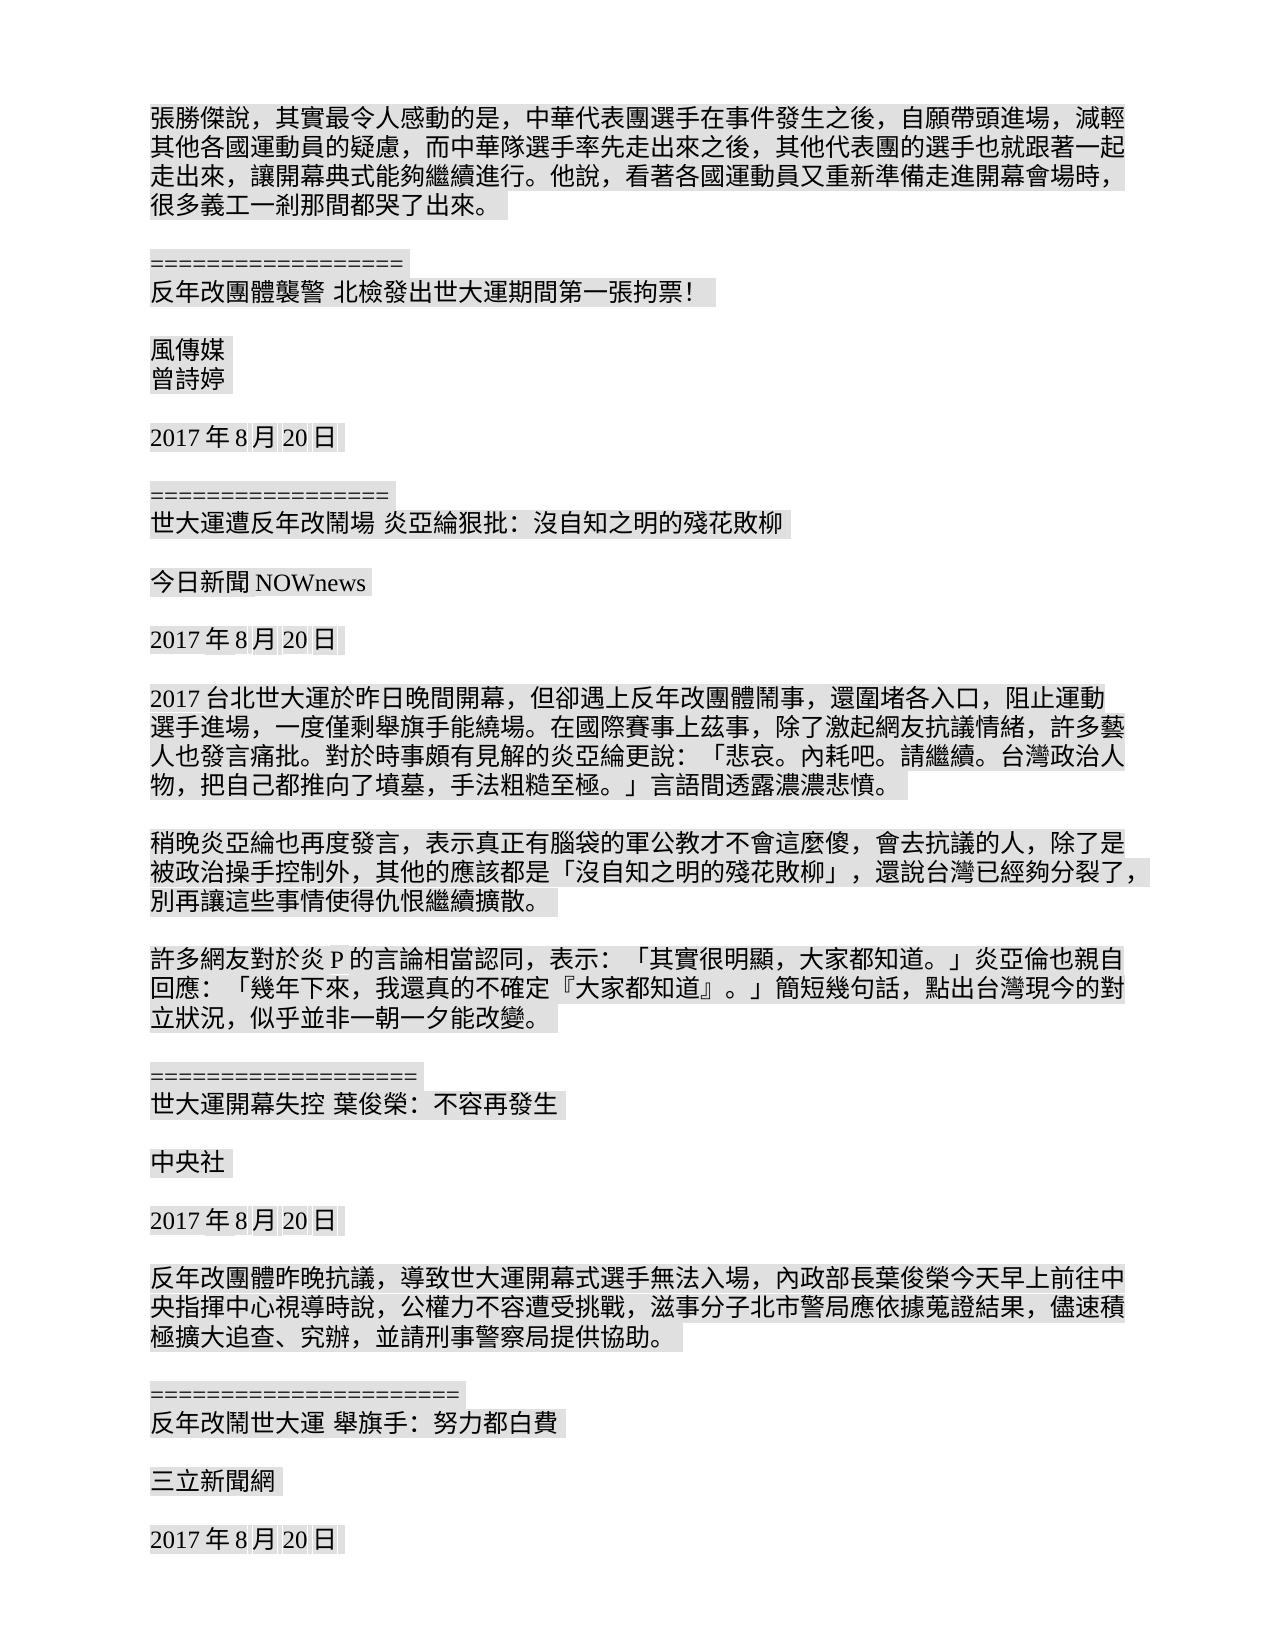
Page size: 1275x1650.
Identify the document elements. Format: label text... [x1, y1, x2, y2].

text (又續) 隨手剪幾則報導，你看全是這一類：一方面大力抹黑，一方面表示 "我們台灣人" 好勇敢，不會被 "他們中國人" 打敗，一方面又來一堆所謂 "網友說"，然後再撒各種溫情溫馨的勇敢淚水，接著各方名人藝人一定也會跳出來 "仗義執言"，呼籲大家珍惜民主！最後當然就是展現政府保護台灣人民的決心，務必要把一干暴徒繩之以法，加以嚴懲，絕不寬貸。政府保護民眾、展現台灣的決心不容挑戰，全世界都在看！ 半個多世紀年來，不管怎麼改朝換代，不管規模大小，玩的全是這一套。 我當然不是說執政者或主辦單位應該盡量讓大家來抗議這樣一場運動會，而是說，法律該怎麼執行就怎麼執行，秩序該怎麼維護就怎麼維護，但你不能在道德評價與法律執行上卻有兩套截然不同的標準：只要顏色對了就是天下至善至美，顏色不對就是邪惡反動；顏色對了，再怎麼荒唐囂張，再怎麼重大違法，竟然統統無罪，而且還載入史冊高聲讚美，顏色不對就嚴加查辦，硬是要入人於罪。 陳真2017. 08. 20. ==================== 世大運開幕遇抗議 他帶百人組人牆保護運動員 Yahoo奇摩新聞 2017年8月20日 反年改團體昨晚在世大運開幕典禮外抗議，並投擲煙霧罐，造成運動員進場遭到延誤，開幕典禮也因此受到拖延。 從北投國小借調到體育局的張勝傑，在抗議當下就在現場，他今天在受訪時說，當時看到抗議的情形，幾乎就快要哭出來，因為感覺一切的努力，就幾乎要因此而瓦解。不過張勝傑仍然強忍即將奪眶而出的淚水，第一時間就帶著百餘名公務人員與志工，在運動員與反年改團體間，拉出一道人牆，保護運動員。 張勝傑說，抗議的當下，有許多外國運動員感到擔心，為了讓他們安心，雖然警方已經排出第一道人牆，阻隔反年改團體，但他仍然決定與其他同仁肩搭著肩，再拉出一道人牆，確保其他運動員的安全。 由於反年改團體也投擲了煙霧罐，張勝傑也毫不猶豫的衝了出去，將煙霧罐拿走，避免再造成運動員的擔心。 張勝傑說，其實最令人感動的是，中華代表團選手在事件發生之後，自願帶頭進場，減輕其他各國運動員的疑慮，而中華隊選手率先走出來之後，其他代表團的選手也就跟著一起走出來，讓開幕典式能夠繼續進行。他說，看著各國運動員又重新準備走進開幕會場時，很多義工一剎那間都哭了出來。 ================== 反年改團體襲警 北檢發出世大運期間第一張拘票！ 風傳媒 曾詩婷 2017年8月20日 ================= 世大運遭反年改鬧場 炎亞綸狠批：沒自知之明的殘花敗柳 今日新聞NOWnews 2017年8月20日 2017台北世大運於昨日晚間開幕，但卻遇上反年改團體鬧事，還圍堵各入口，阻止運動選手進場，一度僅剩舉旗手能繞場。在國際賽事上茲事，除了激起網友抗議情緒，許多藝人也發言痛批。對於時事頗有見解的炎亞綸更說：「悲哀。內耗吧。請繼續。台灣政治人物，把自己都推向了墳墓，手法粗糙至極。」言語間透露濃濃悲憤。 稍晚炎亞綸也再度發言，表示真正有腦袋的軍公教才不會這麼傻，會去抗議的人，除了是被政治操手控制外，其他的應該都是「沒自知之明的殘花敗柳」，還說台灣已經夠分裂了，別再讓這些事情使得仇恨繼續擴散。 許多網友對於炎P的言論相當認同，表示：「其實很明顯，大家都知道。」炎亞倫也親自回應：「幾年下來，我還真的不確定『大家都知道』。」簡短幾句話，點出台灣現今的對立狀況，似乎並非一朝一夕能改變。 =================== 世大運開幕失控 葉俊榮：不容再發生 中央社 2017年8月20日 反年改團體昨晚抗議，導致世大運開幕式選手無法入場，內政部長葉俊榮今天早上前往中央指揮中心視導時說，公權力不容遭受挑戰，滋事分子北市警局應依據蒐證結果，儘速積極擴大追查、究辦，並請刑事警察局提供協助。 ====================== 反年改鬧世大運 舉旗手：努力都白費 三立新聞網 2017年8月20日 台北世大運昨（19）日晚間隆重開幕，卻發生反年改團體在場外干擾，阻擋各國選手入場，導致場內只有舉旗手繞場的尷尬情況，一名擔任舉旗手的網友事後PO文感嘆「我們的努力都被白費了」。「我們都訓練了這麼久結果卻不能如預期進場，後來選手出場跟退場的時候，我們每個舉旗手都歡呼擊掌。」原PO還說，「真的很生氣，我們的努力都被白費了」 ====================== 世大運／開幕遭鬧場 指揮官：哭著決策 今日新聞NOWnews 記者張育嘉／台北報導 2017年8月20日 世大運開幕式受到反年改抗議影響，入場時沒有選手進場，讓場面相當尷尬，當時的指揮官是綜合行政處副處長張勝傑，他表示，那個時候是留著眼淚決策。 昨天世大運的開幕式，因反年改團體在管制區鳴放汽笛喇叭、甚至丟擲煙霧彈，嚇到外國代表團，不敢步出小巨蛋往台北田徑場，導致台北田徑場只有國旗進場卻沒有選手的情況。 當時由組委會、FISU（國際大學運動總會）以及警方，三方共同決策，FISU還對張勝傑吼，要讓選手快點進場，但張勝傑表示，為了保護選手的安全，他寧願先讓選手在場館內。 張勝傑說：「當時在指揮的時候，我是流著眼淚在決策，就連在場的工作人員也都哭了。」 =================== 怒批鬧場 陽岱鋼：請給尊重 2017年8月20日 壹電視 世大運開場遭抗議群眾包圍造成選手無法入場，不少名人紛紛po文表達意見，江蕙表示難過的抬不起頭來，po文的時間點恰巧就是抗議群眾鬧場世大運，另外像是曾是運動員的藝人李國毅、陳偉殷、陽岱鋼也同樣表示憤怒和悲傷。 ===================== 世大運開幕鬧場》林全放狠話：嚴格執法，立即移送 風傳媒 曾詩婷 2017年8月20日 針對昨天世大運開幕時，反年改團體疑似阻擋選手通道一事，行政院不僅在昨晚嚴厲譴責及表達不滿，今天上午行政院林全院長更是召集副院長林錫耀、內政部長葉俊榮、警政署長陳國恩，以及行政院秘書長、發言人等相關幕僚，進行會議。 林全在會議上表示，這次世大運是國際賽事，也是台灣的大事，全民應不分黨派，不分立場，一致團結辦好世大運以維護國家形象。林全更指示，只要有任何人威脅到選手或觀眾的安全及比賽秩序的行為，請警察務必嚴格執法，以鐵腕強力排除，以現行犯移送法辦。林全也指示，對於陳抗團體使用高音的氣音喇叭，若有妨害比賽進行之虞者，也應依法強力取締。 [150, 75, 1125, 1554]
